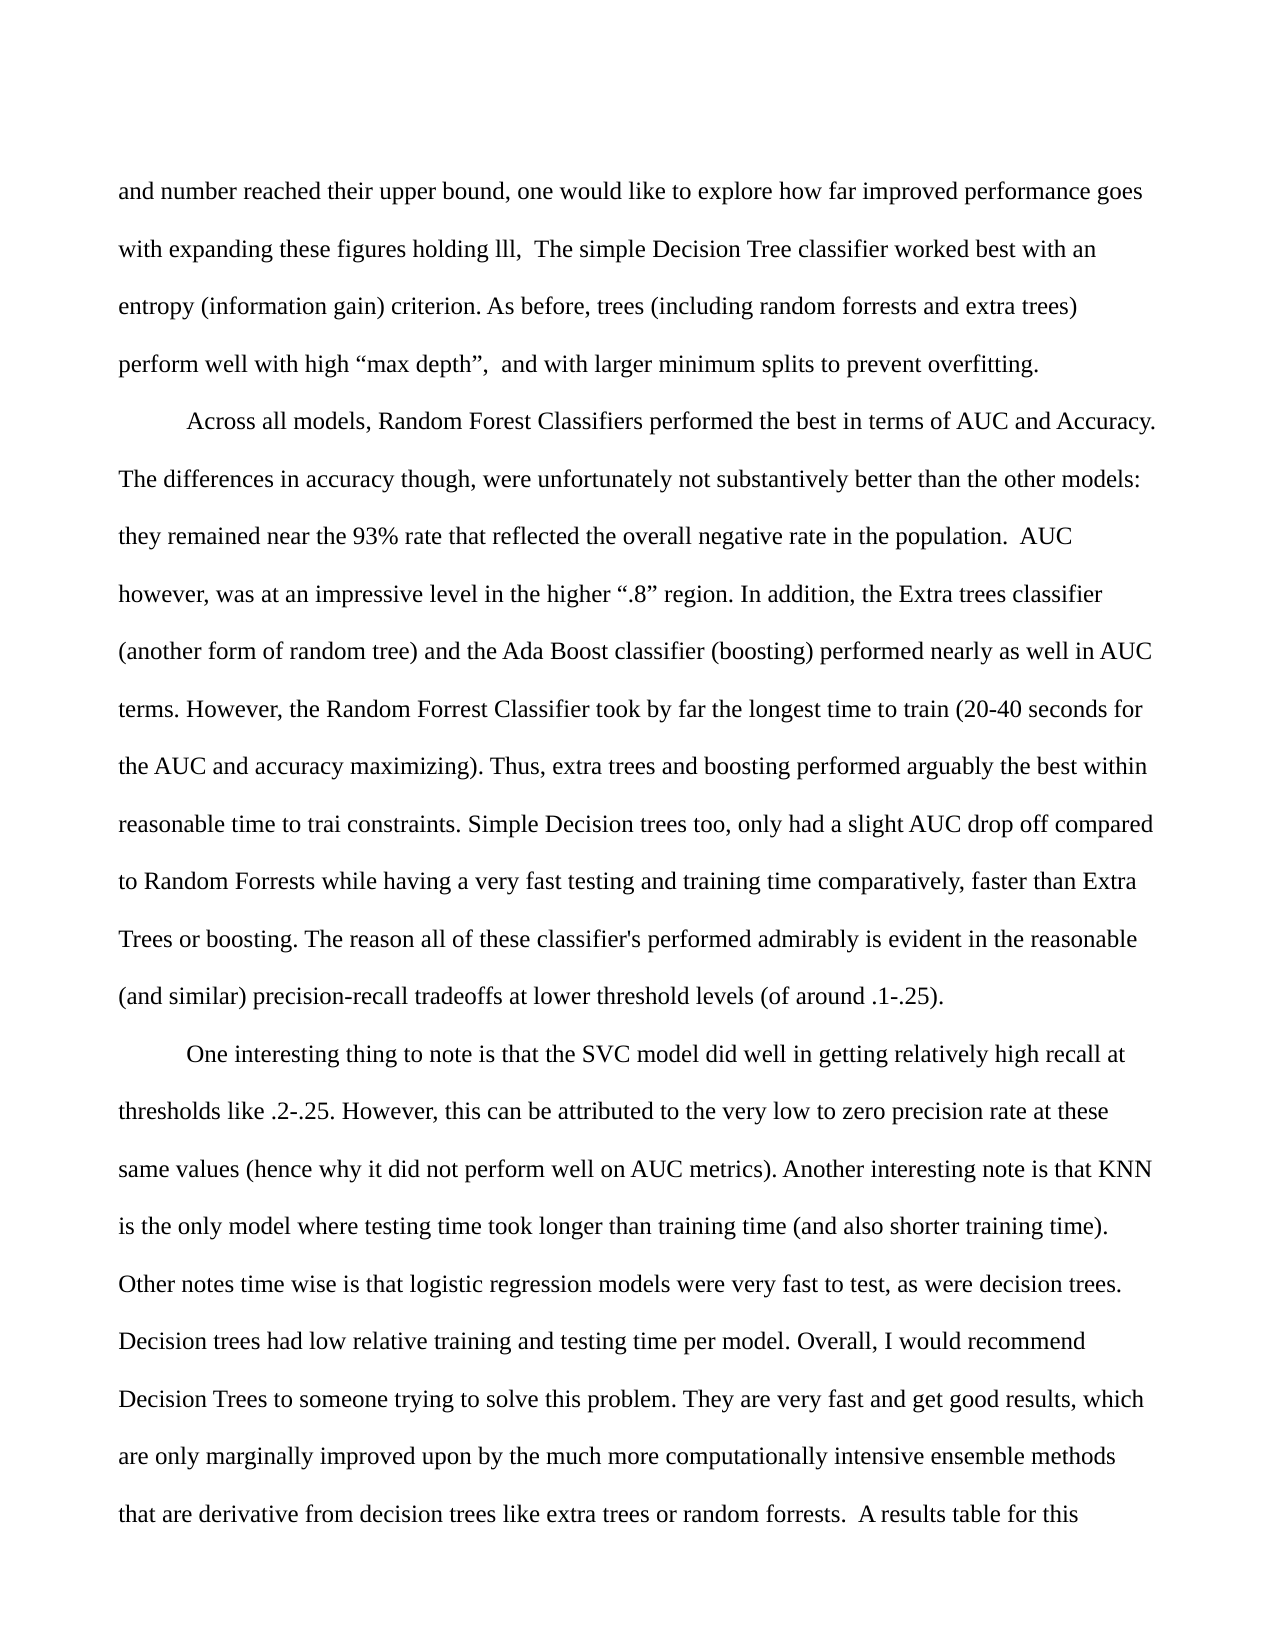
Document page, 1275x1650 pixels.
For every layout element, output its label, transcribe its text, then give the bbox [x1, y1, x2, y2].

text and number reached their upper bound, one would like to explore how far improved performance goes with expanding these figures holding lll, The simple Decision Tree classifier worked best with an entropy (information gain) criterion. As before, trees (including random forrests and extra trees) perform well with high “max depth”, and with larger minimum splits to prevent overfitting. [118, 176, 1157, 378]
text Across all models, Random Forest Classifiers performed the best in terms of AUC and Accuracy. The differences in accuracy though, were unfortunately not substantively better than the other models: they remained near the 93% rate that reflected the overall negative rate in the population. AUC however, was at an impressive level in the higher “.8” region. In addition, the Extra trees classifier (another form of random tree) and the Ada Boost classifier (boosting) performed nearly as well in AUC terms. However, the Random Forrest Classifier took by far the longest time to train (20-40 seconds for the AUC and accuracy maximizing). Thus, extra trees and boosting performed arguably the best within reasonable time to trai constraints. Simple Decision trees too, only had a slight AUC drop off compared to Random Forrests while having a very fast testing and training time comparatively, faster than Extra Trees or boosting. The reason all of these classifier's performed admirably is evident in the reasonable (and similar) precision-recall tradeoffs at lower threshold levels (of around .1-.25). [118, 406, 1157, 1010]
text One interesting thing to note is that the SVC model did well in getting relatively high recall at thresholds like .2-.25. However, this can be attributed to the very low to zero precision rate at these same values (hence why it did not perform well on AUC metrics). Another interesting note is that KNN is the only model where testing time took longer than training time (and also shorter training time). Other notes time wise is that logistic regression models were very fast to test, as were decision trees. Decision trees had low relative training and testing time per model. Overall, I would recommend Decision Trees to someone trying to solve this problem. They are very fast and get good results, which are only marginally improved upon by the much more computationally intensive ensemble methods that are derivative from decision trees like extra trees or random forrests. A results table for this [118, 1039, 1157, 1528]
